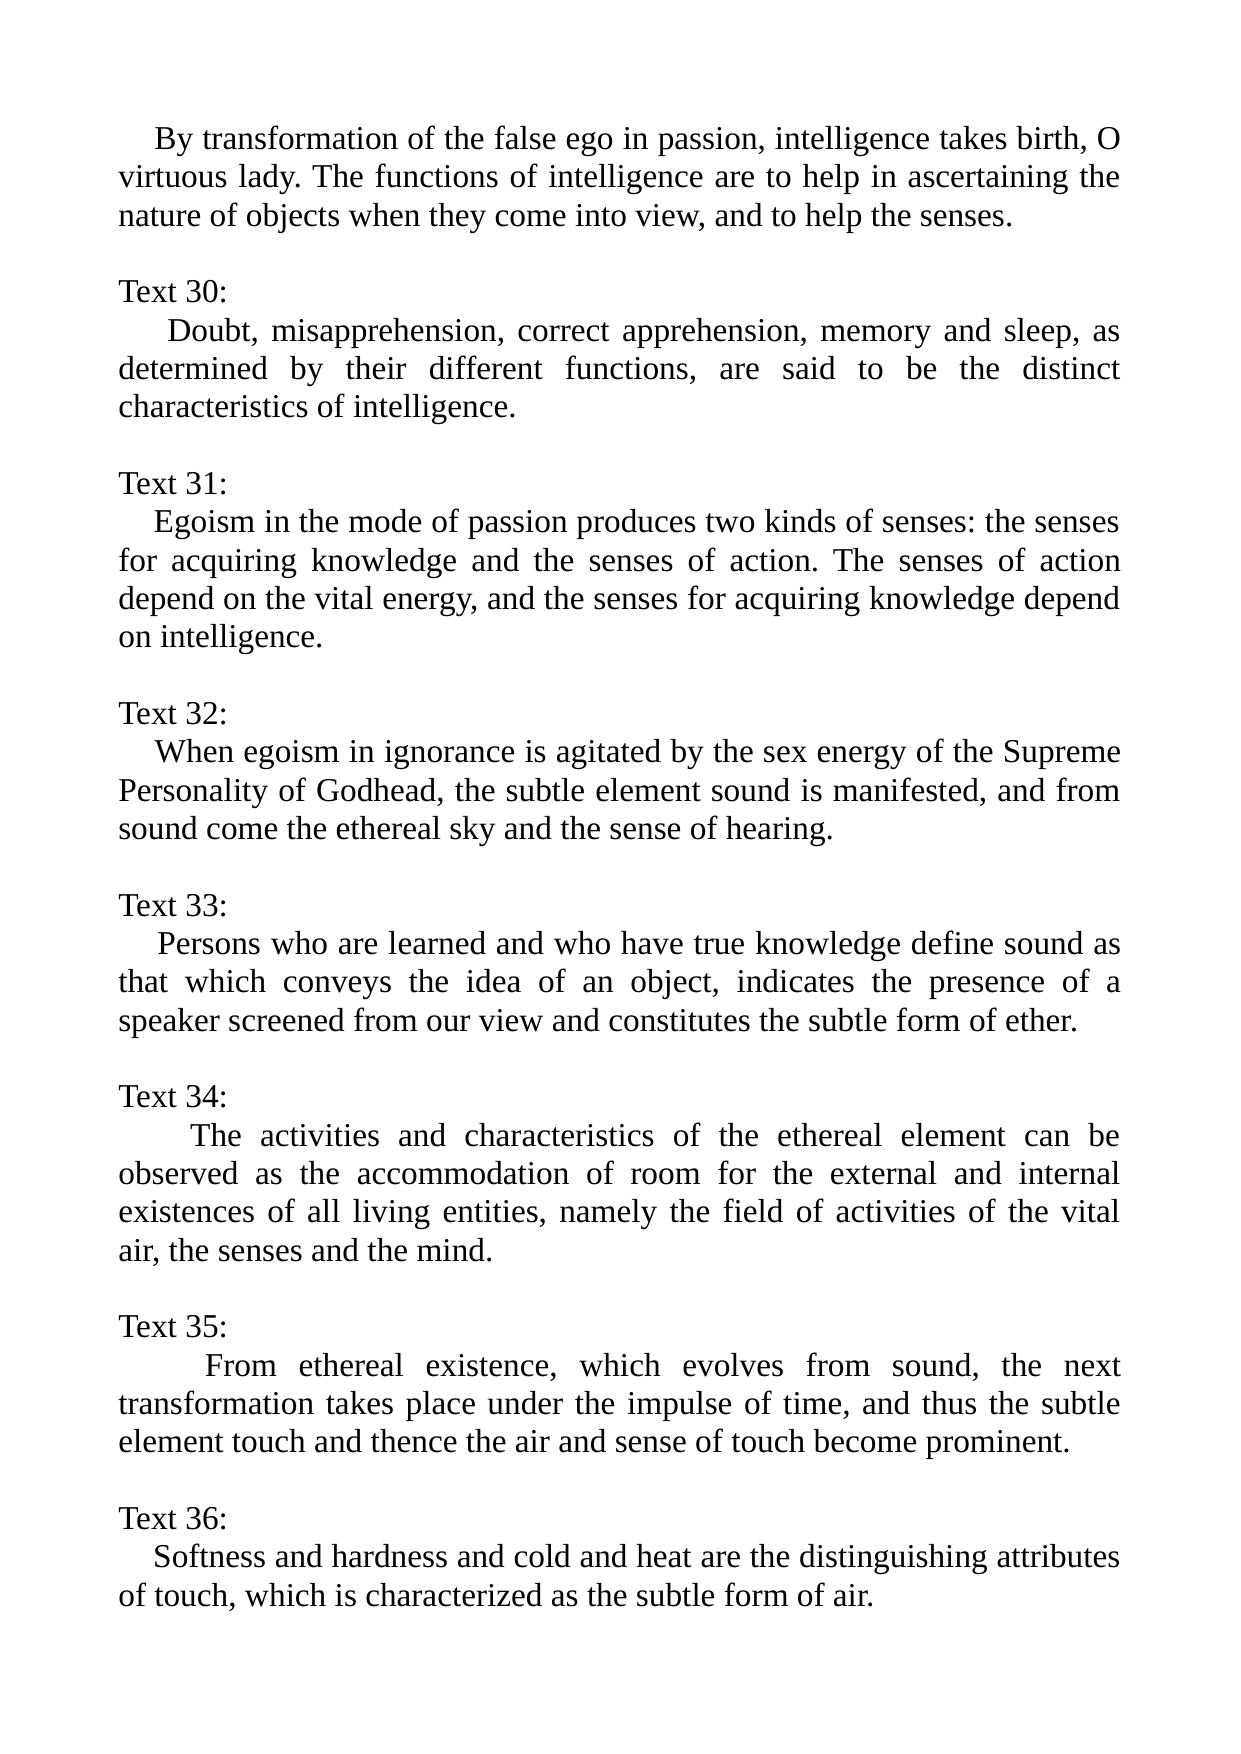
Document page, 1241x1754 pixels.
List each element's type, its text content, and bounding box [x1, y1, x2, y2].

text Text 31: [118, 463, 1122, 501]
text Doubt, misapprehension, correct apprehension, memory and sleep, as determined by their different functions, are said to be the distinct characteristics of intelligence. [118, 310, 1122, 425]
text Softness and hardness and cold and heat are the distinguishing attributes of touch, which is characterized as the subtle form of air. [118, 1536, 1122, 1613]
text The activities and characteristics of the ethereal element can be observed as the accommodation of room for the external and internal existences of all living entities, namely the field of activities of the vital air, the senses and the mind. [118, 1115, 1122, 1268]
text Text 33: [118, 885, 1122, 923]
text Text 30: [118, 271, 1122, 310]
text Egoism in the mode of passion produces two kinds of senses: the senses for acquiring knowledge and the senses of action. The senses of action depend on the vital energy, and the senses for acquiring knowledge depend on intelligence. [118, 501, 1122, 655]
text Text 35: [118, 1306, 1122, 1345]
text Text 32: [118, 693, 1122, 731]
text Text 34: [118, 1076, 1122, 1115]
text When egoism in ignorance is agitated by the sex energy of the Supreme Personality of Godhead, the subtle element sound is manifested, and from sound come the ethereal sky and the sense of hearing. [118, 731, 1122, 846]
text Text 36: [118, 1498, 1122, 1536]
text Persons who are learned and who have true knowledge define sound as that which conveys the idea of an object, indicates the presence of a speaker screened from our view and constitutes the subtle form of ether. [118, 923, 1122, 1038]
text From ethereal existence, which evolves from sound, the next transformation takes place under the impulse of time, and thus the subtle element touch and thence the air and sense of touch become prominent. [118, 1345, 1122, 1460]
text By transformation of the false ego in passion, intelligence takes birth, O virtuous lady. The functions of intelligence are to help in ascertaining the nature of objects when they come into view, and to help the senses. [118, 118, 1122, 233]
